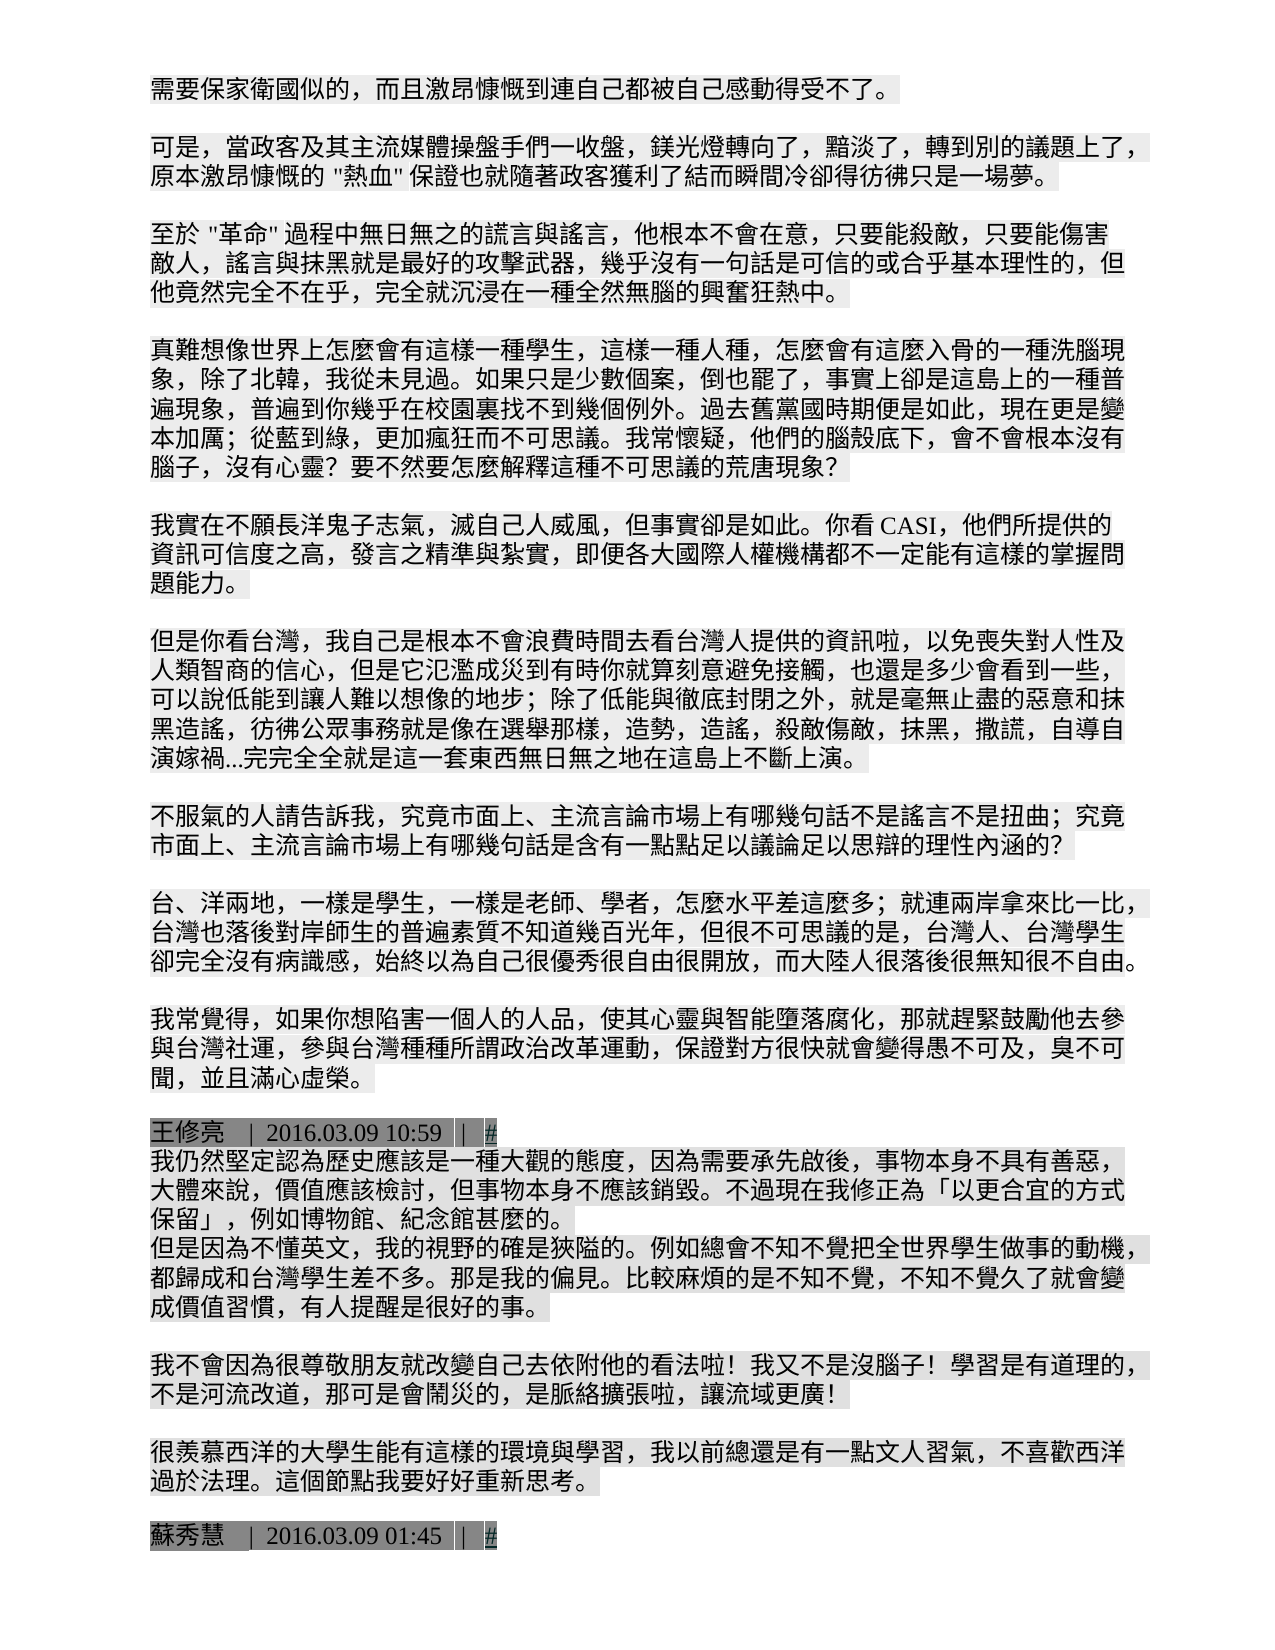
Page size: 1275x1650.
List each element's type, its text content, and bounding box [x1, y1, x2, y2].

text 王修亮 | 2016.03.09 10:59 | # [150, 1118, 1125, 1147]
text 我仍然堅定認為歷史應該是一種大觀的態度，因為需要承先啟後，事物本身不具有善惡，大體來說，價值應該檢討，但事物本身不應該銷毀。不過現在我修正為「以更合宜的方式保留」，例如博物館、紀念館甚麼的。 但是因為不懂英文，我的視野的確是狹隘的。例如總會不知不覺把全世界學生做事的動機，都歸成和台灣學生差不多。那是我的偏見。比較麻煩的是不知不覺，不知不覺久了就會變成價值習慣，有人提醒是很好的事。 我不會因為很尊敬朋友就改變自己去依附他的看法啦！我又不是沒腦子！學習是有道理的，不是河流改道，那可是會鬧災的，是脈絡擴張啦，讓流域更廣！ 很羨慕西洋的大學生能有這樣的環境與學習，我以前總還是有一點文人習氣，不喜歡西洋過於法理。這個節點我要好好重新思考。 [150, 1147, 1125, 1496]
text 蘇秀慧 | 2016.03.09 01:45 | # [150, 1521, 1125, 1551]
text 虛榮看不見，但你輕易就能聞到它的氣味。比起西方人或西方學生，除了智能不如人以及缺乏獨立思考的能力之外，台灣人或台灣學生還有個很明顯的特質就是極度虛榮。也許是因為過度自卑吧，所謂廟小妖風大，水淺王八多，在這島上，總是四處瀰漫著一股非常濃厚的虛榮： 一粒田螺動輒就能煮上九碗公的湯，非常膨風，一點點連皮毛也根本稱不上的表現或參與或 "成就"，往往就會大加炫耀張揚，動不動就是 "台灣之光"、"全世界都在看"、"讓全世界都看見"...等等等，甚至連寫起根本什麼也不是的一些文字來，也是寫得好像很厲害很艱難很了不得，咬文嚼字，猛吊自己其實一無所知的書袋；明明頂多只懂一分，往往也要裝得好像懂一百分一萬分非常內行是個專家似的，非常想要高人一等，非常想要讓別人知道自己如何不同凡響，如何這樣那樣，好像永遠都忘不了別人的羨慕與佩服，從而也非常容易隨著媒體起舞，鎂光閃爍之處，哇! 大家一頭熱，非常興奮，非常 "熱烈"，一窩蜂。 你看，什麼反服貿圓仔花運動期間，大學校園學生個個急得好像台灣眼看就要沉了似的，個個爭先恐後要救國，明明什麼服貿貨貿一個字也不懂，卻激昂慷慨得像是什麼外敵入侵需要保家衛國似的，而且激昂慷慨到連自己都被自己感動得受不了。 可是，當政客及其主流媒體操盤手們一收盤，鎂光燈轉向了，黯淡了，轉到別的議題上了，原本激昂慷慨的 "熱血" 保證也就隨著政客獲利了結而瞬間冷卻得彷彿只是一場夢。 至於 "革命" 過程中無日無之的謊言與謠言，他根本不會在意，只要能殺敵，只要能傷害敵人，謠言與抹黑就是最好的攻擊武器，幾乎沒有一句話是可信的或合乎基本理性的，但他竟然完全不在乎，完全就沉浸在一種全然無腦的興奮狂熱中。 真難想像世界上怎麼會有這樣一種學生，這樣一種人種，怎麼會有這麼入骨的一種洗腦現象，除了北韓，我從未見過。如果只是少數個案，倒也罷了，事實上卻是這島上的一種普遍現象，普遍到你幾乎在校園裏找不到幾個例外。過去舊黨國時期便是如此，現在更是變本加厲；從藍到綠，更加瘋狂而不可思議。我常懷疑，他們的腦殼底下，會不會根本沒有腦子，沒有心靈？要不然要怎麼解釋這種不可思議的荒唐現象？ 我實在不願長洋鬼子志氣，滅自己人威風，但事實卻是如此。你看CASI，他們所提供的資訊可信度之高，發言之精準與紮實，即便各大國際人權機構都不一定能有這樣的掌握問題能力。 但是你看台灣，我自己是根本不會浪費時間去看台灣人提供的資訊啦，以免喪失對人性及人類智商的信心，但是它氾濫成災到有時你就算刻意避免接觸，也還是多少會看到一些，可以說低能到讓人難以想像的地步；除了低能與徹底封閉之外，就是毫無止盡的惡意和抹黑造謠，彷彿公眾事務就是像在選舉那樣，造勢，造謠，殺敵傷敵，抹黑，撒謊，自導自演嫁禍...完完全全就是這一套東西無日無之地在這島上不斷上演。 不服氣的人請告訴我，究竟市面上、主流言論市場上有哪幾句話不是謠言不是扭曲；究竟市面上、主流言論市場上有哪幾句話是含有一點點足以議論足以思辯的理性內涵的？ 台、洋兩地，一樣是學生，一樣是老師、學者，怎麼水平差這麼多；就連兩岸拿來比一比，台灣也落後對岸師生的普遍素質不知道幾百光年，但很不可思議的是，台灣人、台灣學生卻完全沒有病識感，始終以為自己很優秀很自由很開放，而大陸人很落後很無知很不自由。 我常覺得，如果你想陷害一個人的人品，使其心靈與智能墮落腐化，那就趕緊鼓勵他去參與台灣社運，參與台灣種種所謂政治改革運動，保證對方很快就會變得愚不可及，臭不可聞，並且滿心虛榮。 [150, 75, 1125, 1093]
